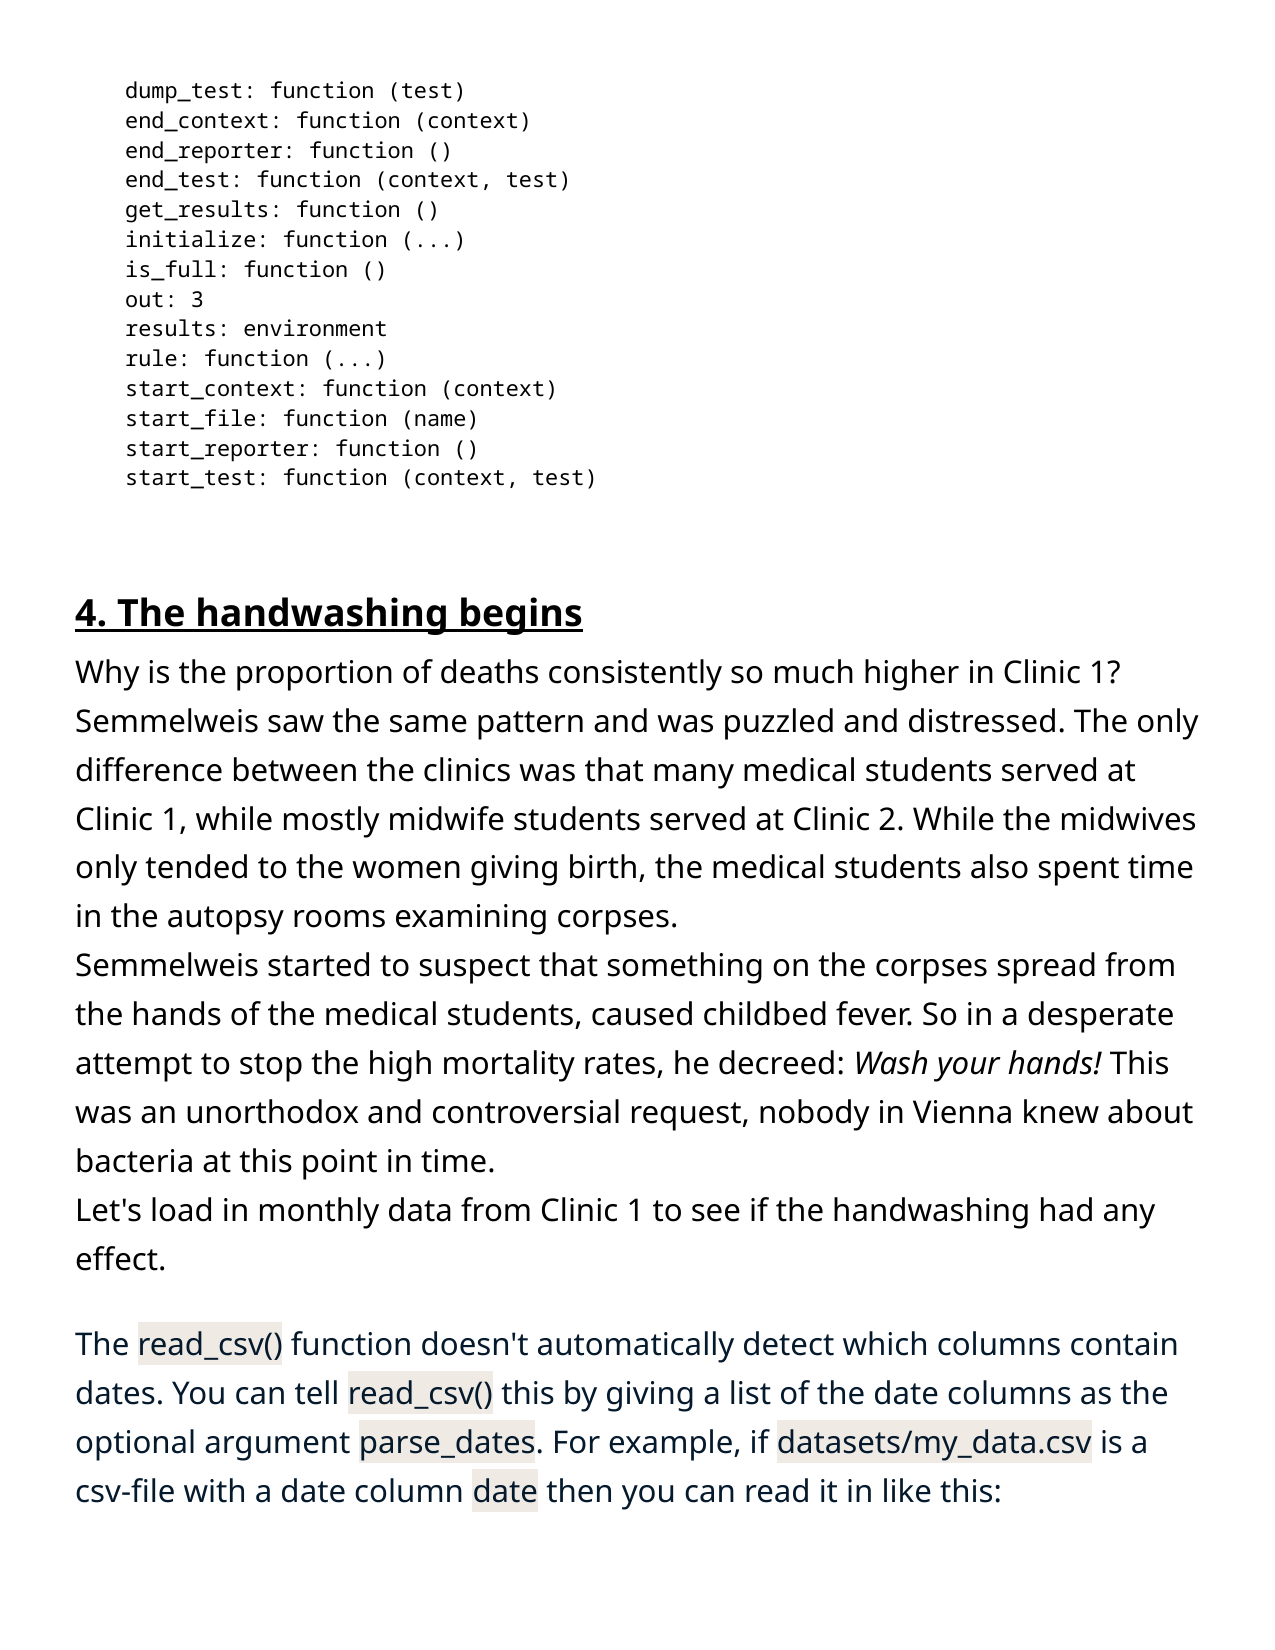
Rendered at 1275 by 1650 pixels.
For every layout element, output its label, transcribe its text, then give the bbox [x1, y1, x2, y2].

text get_results: function () [75, 194, 1200, 224]
text Semmelweis started to suspect that something on the corpses spread from the hands of the medical students, caused childbed fever. So in a desperate attempt to stop the high mortality rates, he decreed: Wash your hands! This was an unorthodox and controversial request, nobody in Vienna knew about bacteria at this point in time. [75, 943, 1200, 1182]
subtitle 4. The handwashing begins [75, 586, 1200, 637]
text rule: function (...) [75, 343, 1200, 373]
text start_test: function (context, test) [75, 462, 1200, 492]
text is_full: function () [75, 254, 1200, 283]
text dump_test: function (test) [75, 75, 1200, 105]
text out: 3 [75, 283, 1200, 313]
text start_file: function (name) [75, 403, 1200, 432]
text results: environment [75, 313, 1200, 343]
text Why is the proportion of deaths consistently so much higher in Clinic 1? Semmelweis saw the same pattern and was puzzled and distressed. The only difference between the clinics was that many medical students served at Clinic 1, while mostly midwife students served at Clinic 2. While the midwives only tended to the women giving birth, the medical students also spent time in the autopsy rooms examining corpses. [75, 650, 1200, 937]
text Let's load in monthly data from Clinic 1 to see if the handwashing had any effect. [75, 1188, 1200, 1280]
text start_reporter: function () [75, 432, 1200, 462]
text start_context: function (context) [75, 373, 1200, 403]
text The read_csv() function doesn't automatically detect which columns contain dates. You can tell read_csv() this by giving a list of the date columns as the optional argument parse_dates. For example, if datasets/my_data.csv is a csv-file with a date column date then you can read it in like this: [75, 1322, 1200, 1512]
text initialize: function (...) [75, 224, 1200, 254]
text end_test: function (context, test) [75, 164, 1200, 194]
text end_context: function (context) [75, 105, 1200, 134]
text end_reporter: function () [75, 134, 1200, 164]
